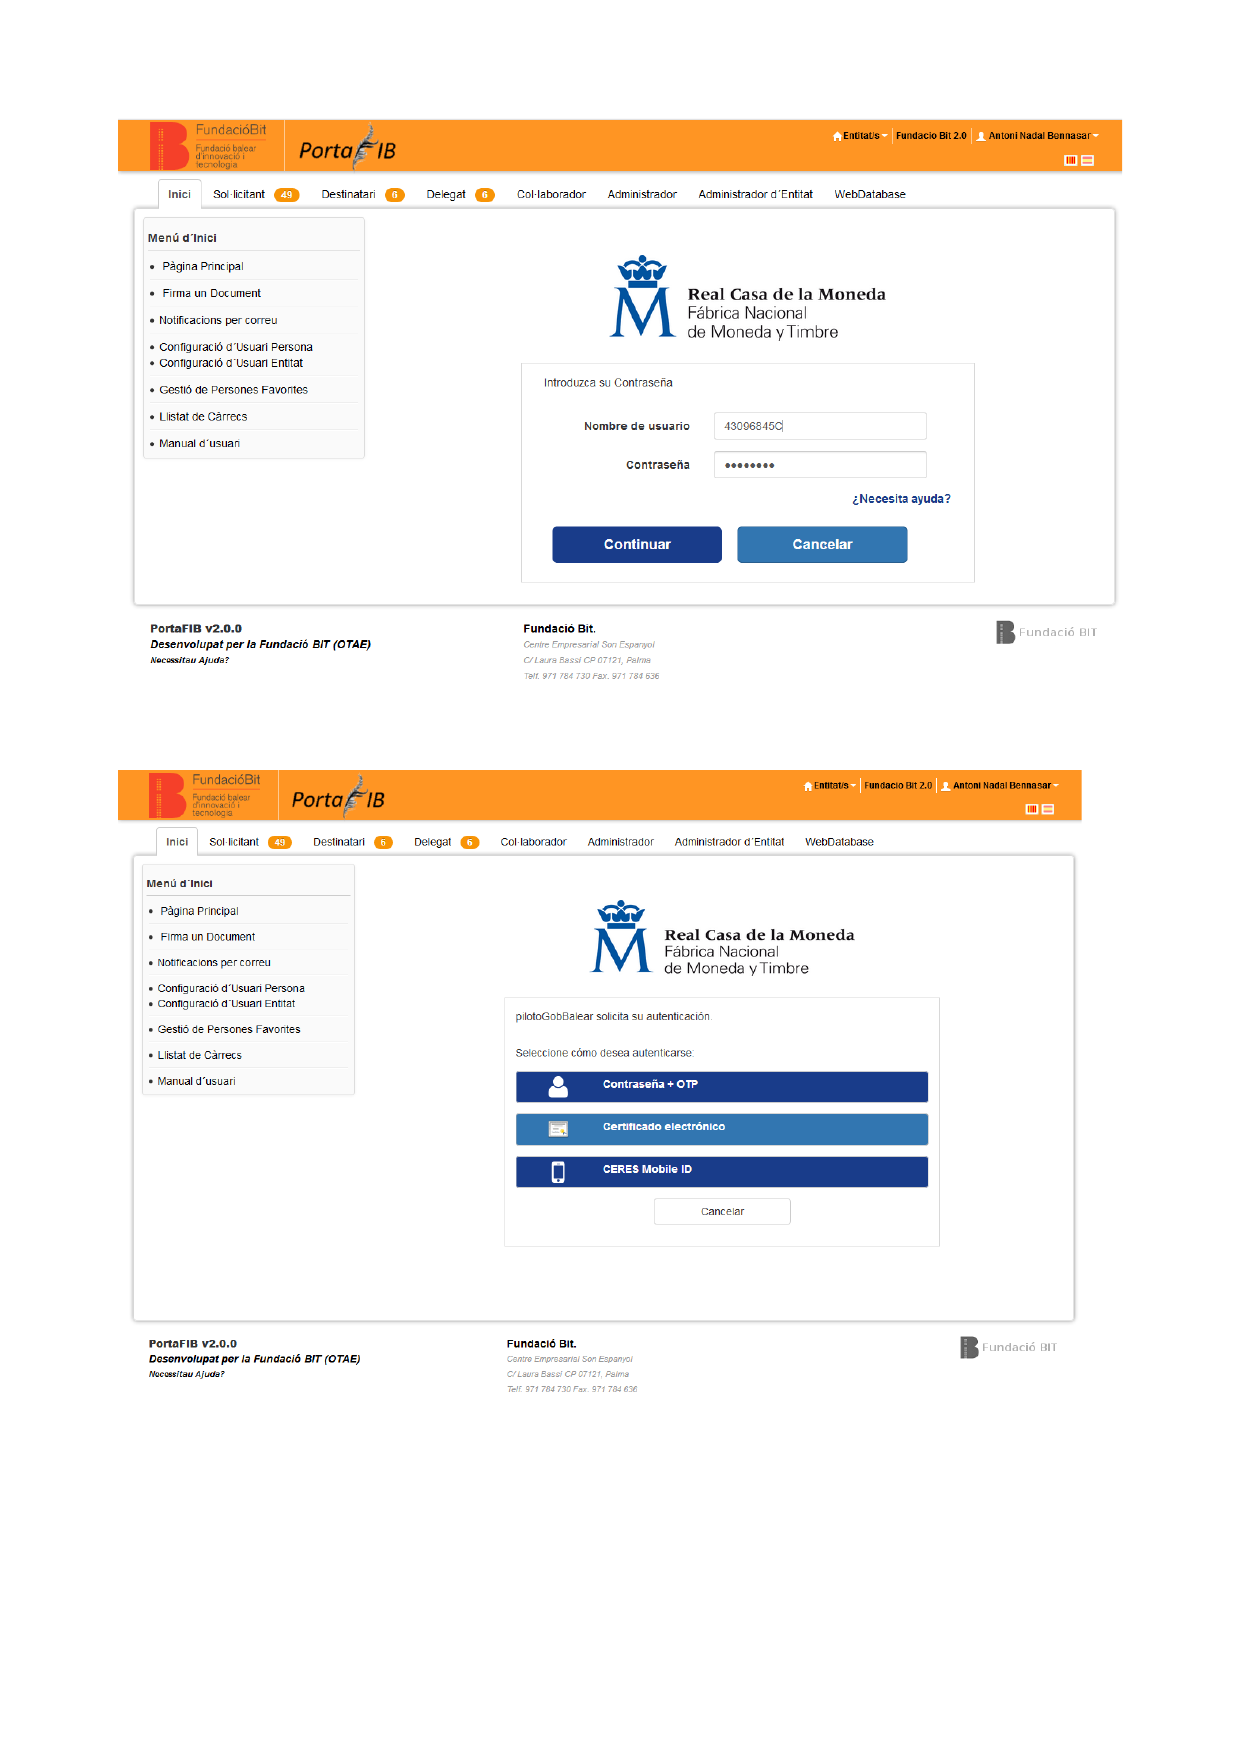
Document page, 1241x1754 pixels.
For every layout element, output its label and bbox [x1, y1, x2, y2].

picture [118, 770, 1082, 1407]
picture [118, 118, 1123, 685]
